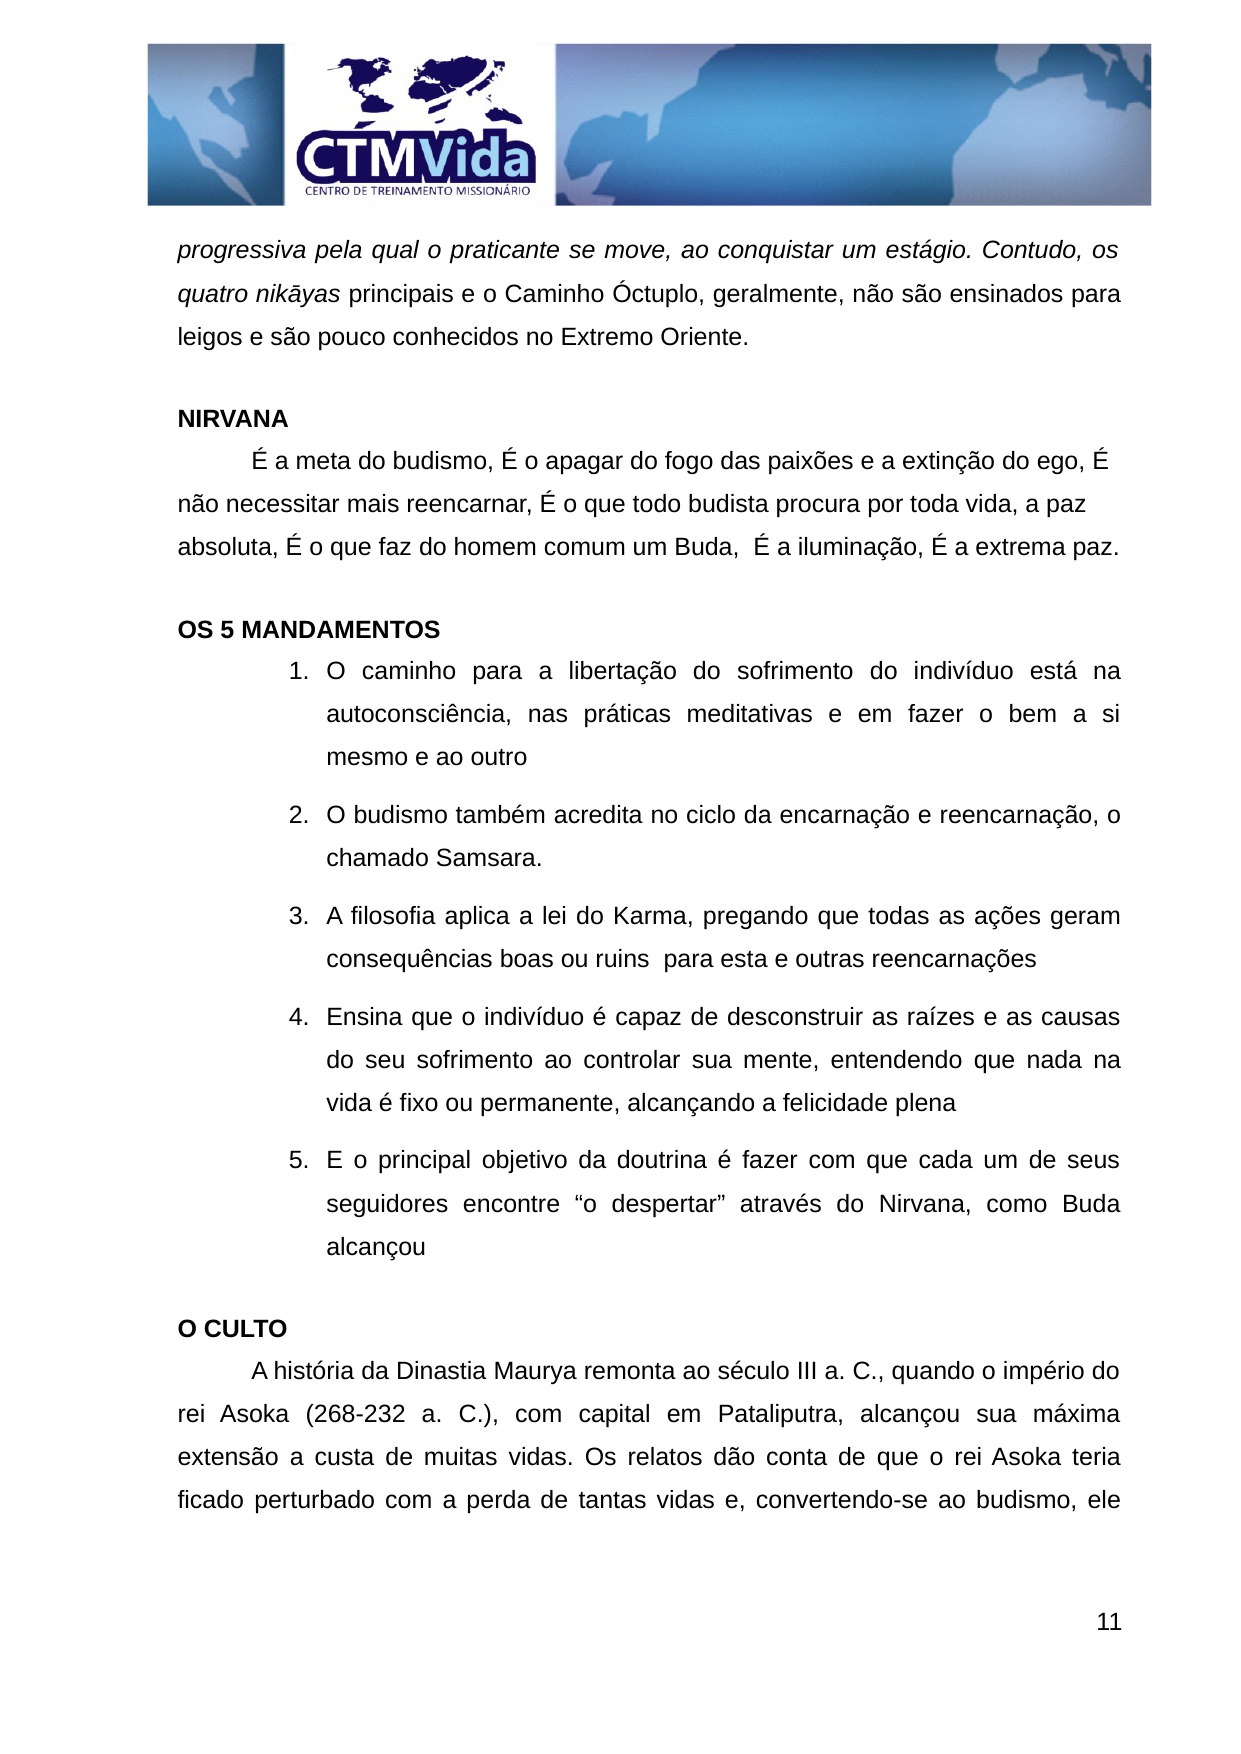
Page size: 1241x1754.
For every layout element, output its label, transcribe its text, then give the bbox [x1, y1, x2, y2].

picture [147, 43, 1152, 206]
list O caminho para a libertação do sofrimento do indivíduo está na autoconsciência, nas práticas meditativas e em fazer o bem a si mesmo e ao outro [288, 656, 1122, 771]
text progressiva pela qual o praticante se move, ao conquistar um estágio. Contudo, os quatro nikāyas principais e o Caminho Óctuplo, geralmente, não são ensinados para leigos e são pouco conhecidos no Extremo Oriente. [177, 235, 1122, 350]
list A filosofia aplica a lei do Karma, pregando que todas as ações geram consequências boas ou ruins para esta e outras reencarnações [288, 901, 1122, 972]
text A história da Dinastia Maurya remonta ao século III a. C., quando o império do rei Asoka (268-232 a. C.), com capital em Pataliputra, alcançou sua máxima extensão a custa de muitas vidas. Os relatos dão conta de que o rei Asoka teria ficado perturbado com a perda de tantas vidas e, convertendo-se ao budismo, ele [177, 1356, 1122, 1514]
list Ensina que o indivíduo é capaz de desconstruir as raízes e as causas do seu sofrimento ao controlar sua mente, entendendo que nada na vida é fixo ou permanente, alcançando a felicidade plena [288, 1001, 1122, 1116]
text É a meta do budismo, É o apagar do fogo das paixões e a extinção do ego, É não necessitar mais reencarnar, É o que todo budista procura por toda vida, a paz absoluta, É o que faz do homem comum um Buda, É a iluminação, É a extrema paz. [177, 446, 1122, 561]
subtitle O culto [177, 1314, 1122, 1343]
list O budismo também acredita no ciclo da encarnação e reencarnação, o chamado Samsara. [288, 800, 1122, 872]
subtitle Os 5 mandamentos [177, 614, 1122, 643]
list E o principal objetivo da doutrina é fazer com que cada um de seus seguidores encontre “o despertar” através do Nirvana, como Buda alcançou [288, 1145, 1122, 1260]
subtitle Nirvana [177, 404, 1122, 433]
